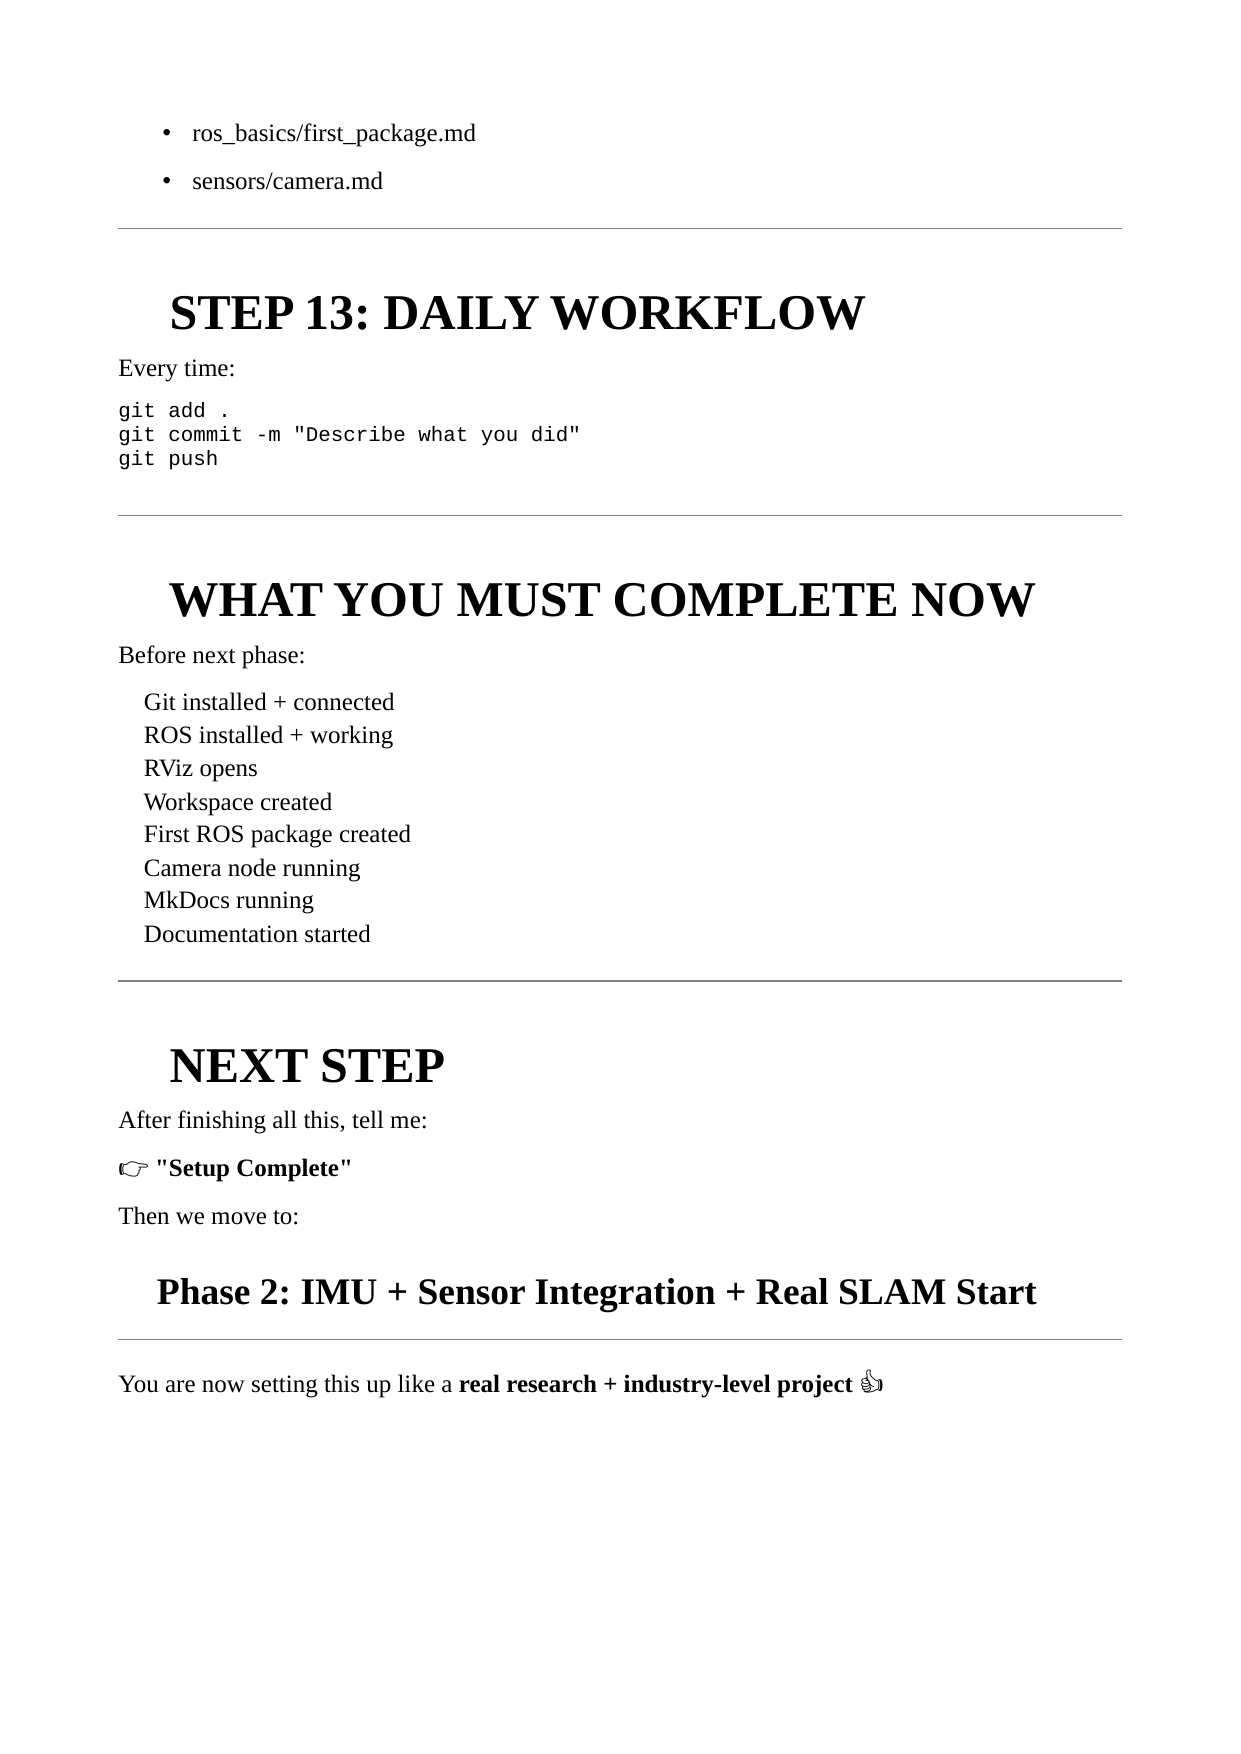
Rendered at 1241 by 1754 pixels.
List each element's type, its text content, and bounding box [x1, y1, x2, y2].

text Then we move to: [118, 1201, 1122, 1229]
list sensors/camera.md [162, 166, 1122, 194]
text After finishing all this, tell me: [118, 1106, 1122, 1134]
text git push [118, 447, 1122, 471]
text git add . [118, 400, 1122, 424]
text Before next phase: [118, 640, 1122, 669]
text You are now setting this up like a real research + industry-level project 👍 [118, 1369, 1122, 1398]
subtitle 🔥 Phase 2: IMU + Sensor Integration + Real SLAM Start [118, 1269, 1122, 1312]
list ros_basics/first_package.md [162, 118, 1122, 147]
subtitle 🔵 STEP 13: DAILY WORKFLOW [118, 283, 1122, 340]
subtitle 🚀 NEXT STEP [118, 1036, 1122, 1093]
text git commit -m "Describe what you did" [118, 424, 1122, 447]
text ✅ Git installed + connected ✅ ROS installed + working ✅ RViz opens ✅ Workspace created ✅ First ROS package created ✅ Camera node running ✅ MkDocs running ✅ Documentation started [118, 687, 1122, 947]
text 👉 "Setup Complete" [118, 1153, 1122, 1182]
subtitle 🎯 WHAT YOU MUST COMPLETE NOW [118, 570, 1122, 627]
text Every time: [118, 353, 1122, 381]
